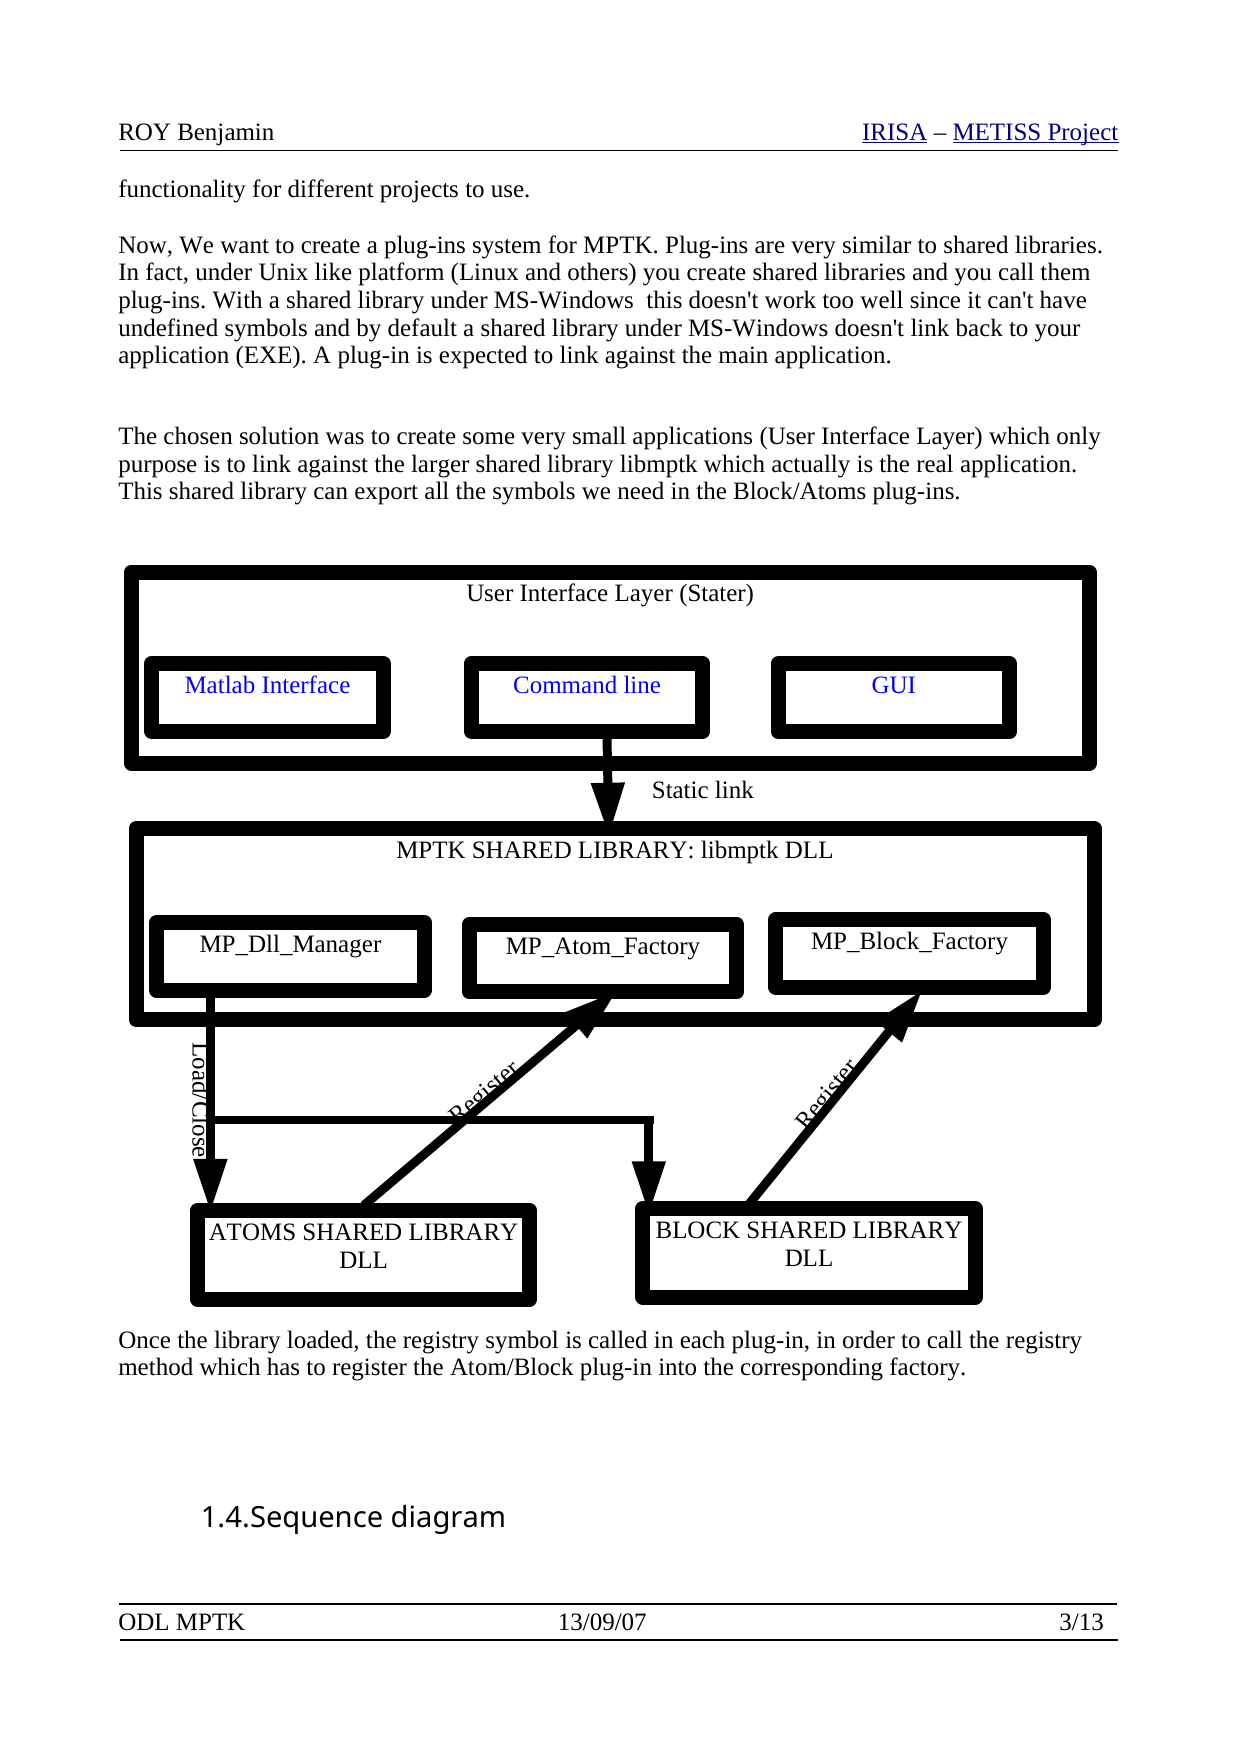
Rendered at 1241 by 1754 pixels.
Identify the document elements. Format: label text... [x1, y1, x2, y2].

text Once the library loaded, the registry symbol is called in each plug-in, in order to call the registry method which has to register the Atom/Block plug-in into the corresponding factory. [118, 1326, 1122, 1381]
text functionality for different projects to use. Now, We want to create a plug-ins system for MPTK. Plug-ins are very similar to shared libraries. In fact, under Unix like platform (Linux and others) you create shared libraries and you call them plug-ins. With a shared library under MS-Windows this doesn't work too well since it can't have undefined symbols and by default a shared library under MS-Windows doesn't link back to your application (EXE). A plug-in is expected to link against the main application. [118, 175, 1122, 369]
subtitle Sequence diagram [193, 1496, 1122, 1536]
text The chosen solution was to create some very small applications (User Interface Layer) which only purpose is to link against the larger shared library libmptk which actually is the real application. This shared library can export all the symbols we need in the Block/Atoms plug-ins. [118, 422, 1122, 505]
